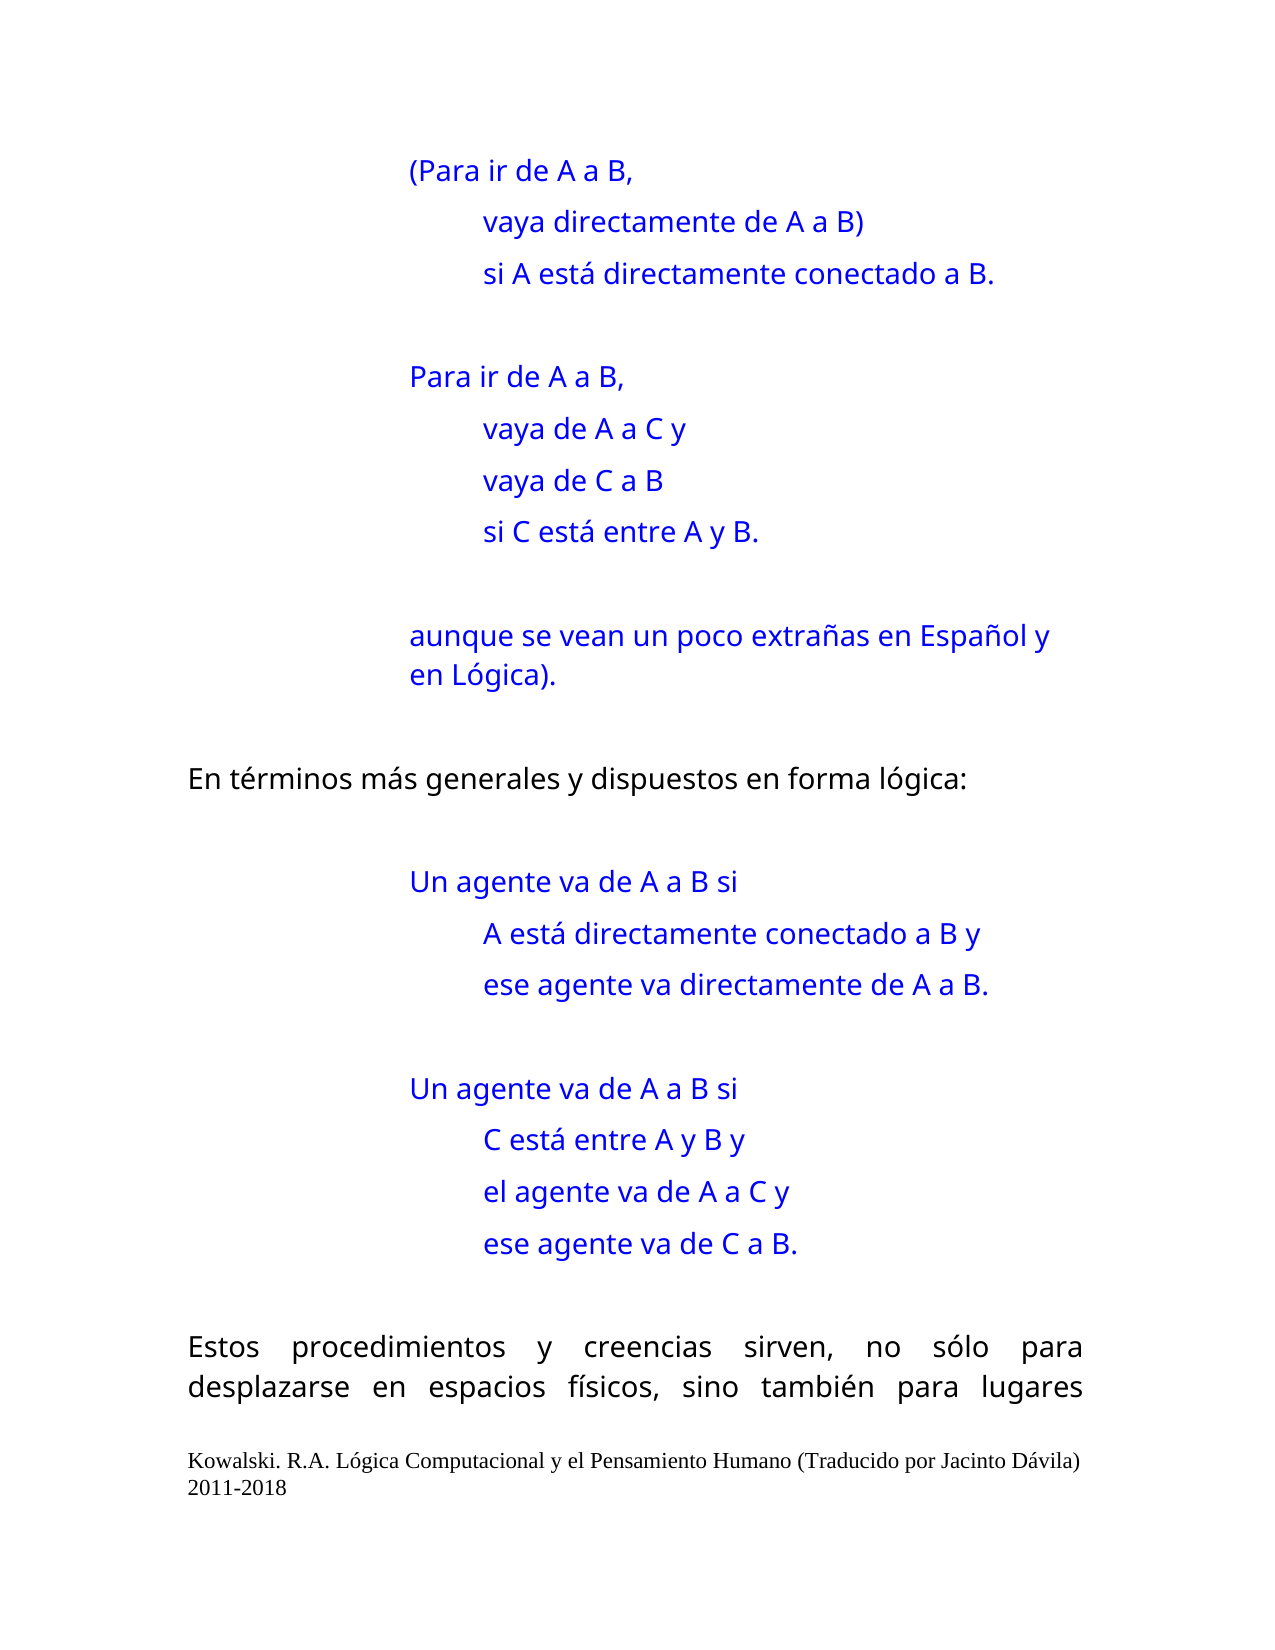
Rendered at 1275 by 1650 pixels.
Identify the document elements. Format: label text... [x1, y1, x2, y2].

text ese agente va directamente de A a B. [483, 965, 1087, 1004]
text (Para ir de A a B, [409, 150, 1087, 190]
text si C está entre A y B. [483, 512, 1087, 551]
text En términos más generales y dispuestos en forma lógica: [187, 758, 1087, 798]
text vaya de C a B [483, 460, 1087, 500]
text si A está directamente conectado a B. [483, 253, 1087, 293]
text vaya de A a C y [483, 408, 1087, 448]
text Estos procedimientos y creencias sirven, no sólo para desplazarse en espacios físicos, sino también para lugares [187, 1326, 1084, 1406]
text Un agente va de A a B si [409, 861, 1087, 901]
text C está entre A y B y [483, 1120, 1087, 1159]
text vaya directamente de A a B) [483, 202, 1087, 241]
text el agente va de A a C y [483, 1171, 1087, 1211]
text A está directamente conectado a B y [483, 913, 1087, 953]
text Para ir de A a B, [409, 357, 1087, 396]
text Un agente va de A a B si [409, 1068, 1087, 1108]
text aunque se vean un poco extrañas en Español y en Lógica). [409, 615, 1087, 694]
text ese agente va de C a B. [483, 1223, 1087, 1263]
